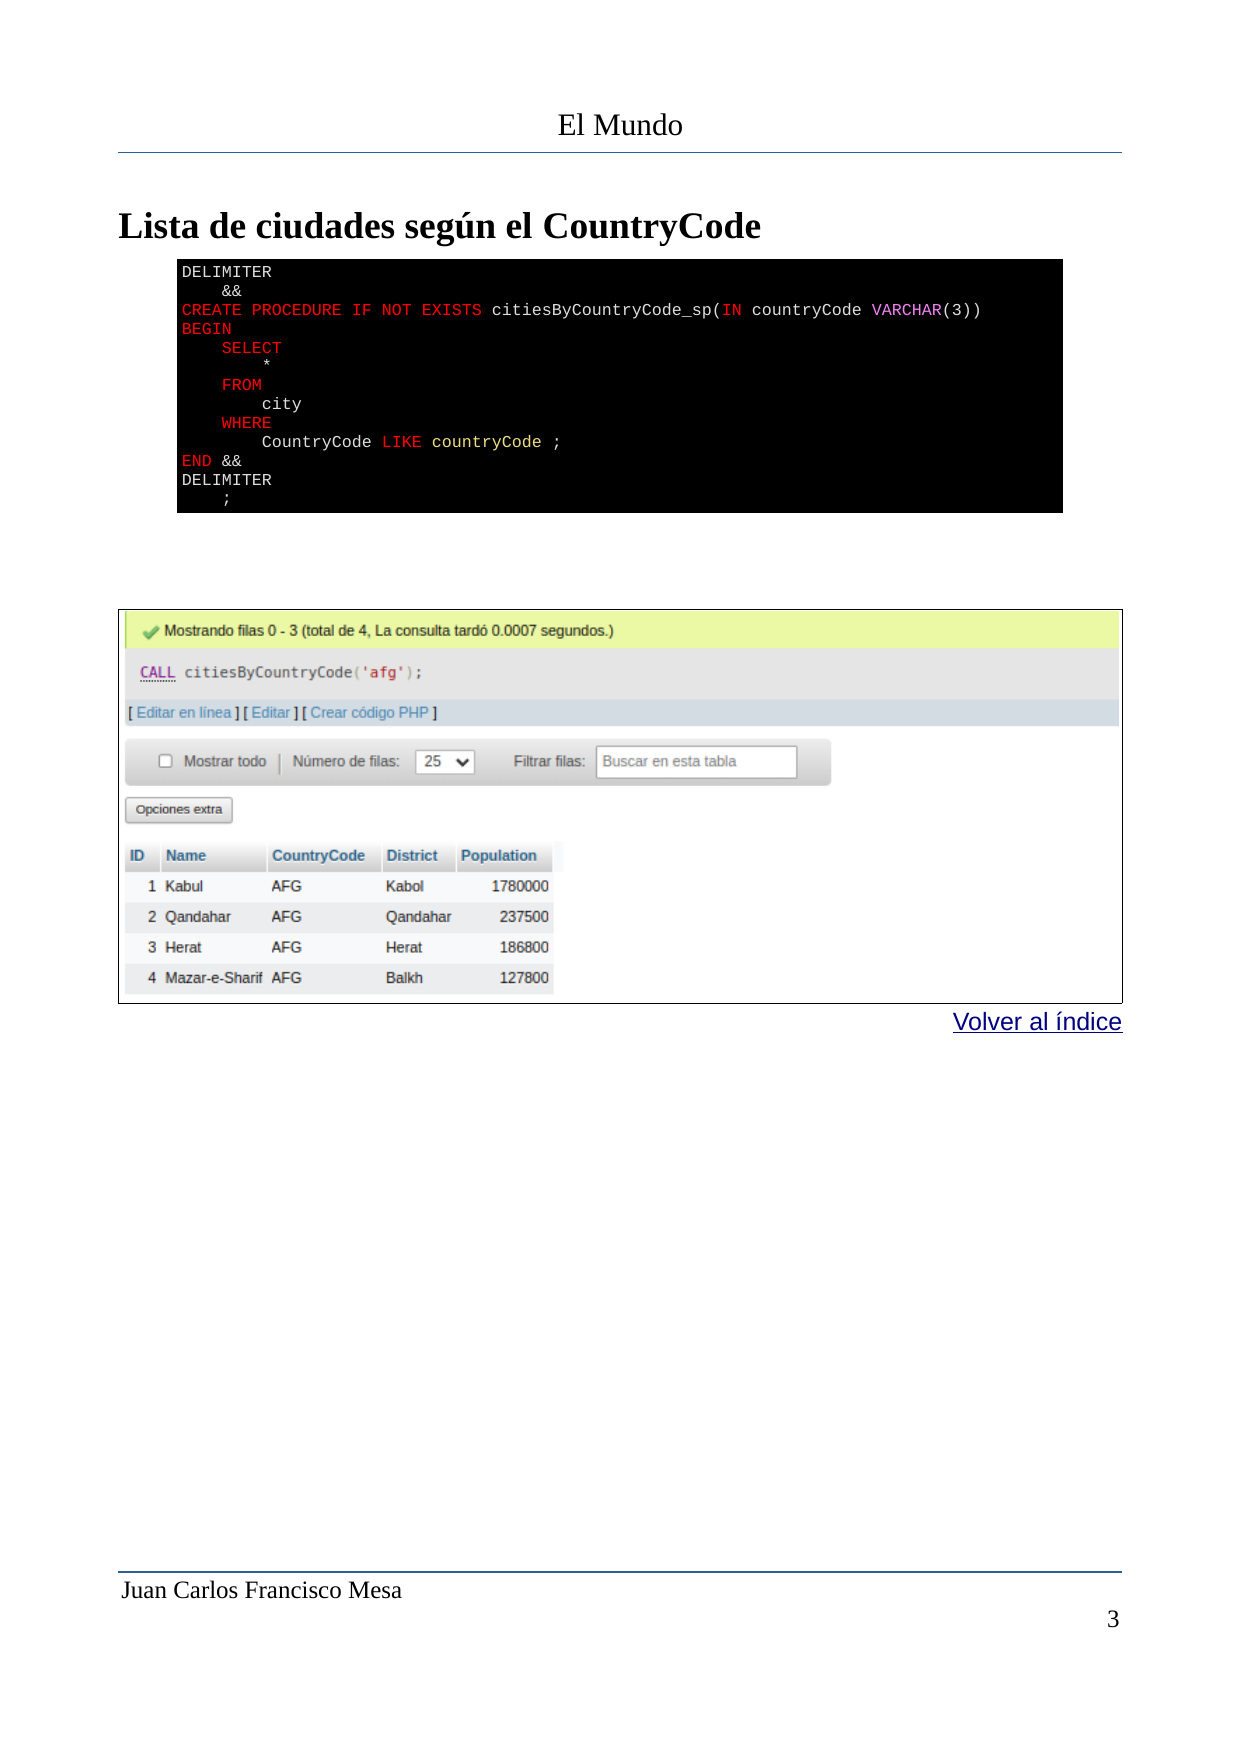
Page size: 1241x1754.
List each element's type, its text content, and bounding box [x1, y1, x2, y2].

text [119, 610, 1122, 1003]
text && [179, 278, 1062, 297]
text BEGIN [179, 316, 1062, 335]
text DELIMITER [179, 261, 1062, 278]
text city [179, 391, 1062, 410]
text WHERE [179, 410, 1062, 429]
text SELECT [179, 335, 1062, 353]
subtitle Lista de ciudades según el CountryCode [118, 204, 1122, 247]
picture [121, 611, 1119, 1000]
text * [179, 353, 1062, 372]
text DELIMITER [179, 467, 1062, 486]
text ; [179, 486, 1062, 512]
text Volver al índice [118, 1004, 1122, 1036]
text END && [179, 448, 1062, 467]
text CREATE PROCEDURE IF NOT EXISTS citiesByCountryCode_sp(IN countryCode VARCHAR(3)) [179, 297, 1062, 316]
text CountryCode LIKE countryCode ; [179, 429, 1062, 448]
text FROM [179, 372, 1062, 391]
